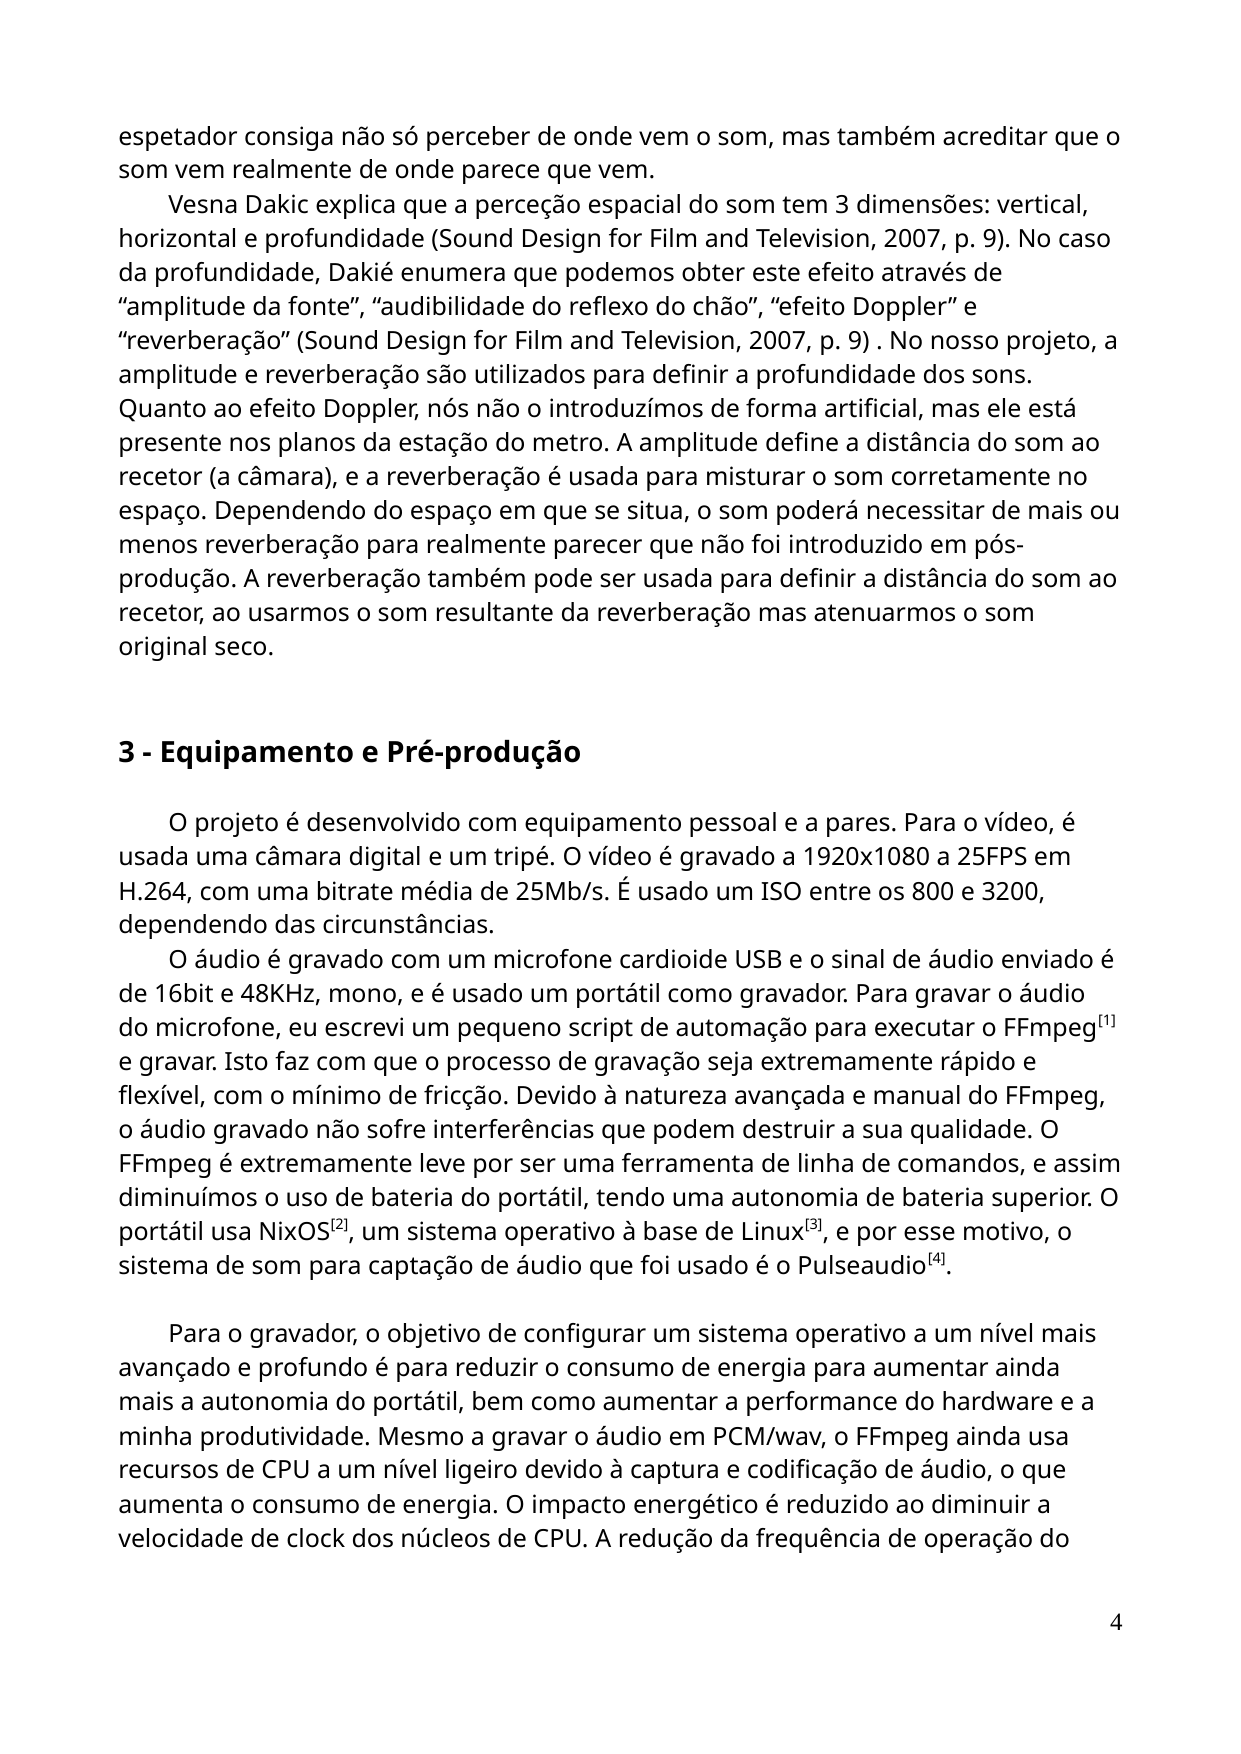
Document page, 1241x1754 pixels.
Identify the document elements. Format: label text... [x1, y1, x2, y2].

text Para o gravador, o objetivo de configurar um sistema operativo a um nível mais avançado e profundo é para reduzir o consumo de energia para aumentar ainda mais a autonomia do portátil, bem como aumentar a performance do hardware e a minha produtividade. Mesmo a gravar o áudio em PCM/wav, o FFmpeg ainda usa recursos de CPU a um nível ligeiro devido à captura e codificação de áudio, o que aumenta o consumo de energia. O impacto energético é reduzido ao diminuir a velocidade de clock dos núcleos de CPU. A redução da frequência de operação do [118, 1316, 1122, 1554]
text O projeto é desenvolvido com equipamento pessoal e a pares. Para o vídeo, é usada uma câmara digital e um tripé. O vídeo é gravado a 1920x1080 a 25FPS em H.264, com uma bitrate média de 25Mb/s. É usado um ISO entre os 800 e 3200, dependendo das circunstâncias. [118, 805, 1122, 941]
text O áudio é gravado com um microfone cardioide USB e o sinal de áudio enviado é de 16bit e 48KHz, mono, e é usado um portátil como gravador. Para gravar o áudio do microfone, eu escrevi um pequeno script de automação para executar o FFmpeg[1] e gravar. Isto faz com que o processo de gravação seja extremamente rápido e flexível, com o mínimo de fricção. Devido à natureza avançada e manual do FFmpeg, o áudio gravado não sofre interferências que podem destruir a sua qualidade. O FFmpeg é extremamente leve por ser uma ferramenta de linha de comandos, e assim diminuímos o uso de bateria do portátil, tendo uma autonomia de bateria superior. O portátil usa NixOS[2], um sistema operativo à base de Linux[3], e por esse motivo, o sistema de som para captação de áudio que foi usado é o Pulseaudio[4]. [118, 941, 1122, 1282]
text Vesna Dakic explica que a perceção espacial do som tem 3 dimensões: vertical, horizontal e profundidade (Sound Design for Film and Television, 2007, p. 9). No caso da profundidade, Dakié enumera que podemos obter este efeito através de “amplitude da fonte”, “audibilidade do reflexo do chão”, “efeito Doppler” e “reverberação” (Sound Design for Film and Television, 2007, p. 9) . No nosso projeto, a amplitude e reverberação são utilizados para definir a profundidade dos sons. Quanto ao efeito Doppler, nós não o introduzímos de forma artificial, mas ele está presente nos planos da estação do metro. A amplitude define a distância do som ao recetor (a câmara), e a reverberação é usada para misturar o som corretamente no espaço. Dependendo do espaço em que se situa, o som poderá necessitar de mais ou menos reverberação para realmente parecer que não foi introduzido em pós-produção. A reverberação também pode ser usada para definir a distância do som ao recetor, ao usarmos o som resultante da reverberação mas atenuarmos o som original seco. [118, 186, 1122, 663]
text 3 - Equipamento e Pré-produção [118, 731, 1122, 771]
text espetador consiga não só perceber de onde vem o som, mas também acreditar que o som vem realmente de onde parece que vem. [118, 118, 1122, 186]
